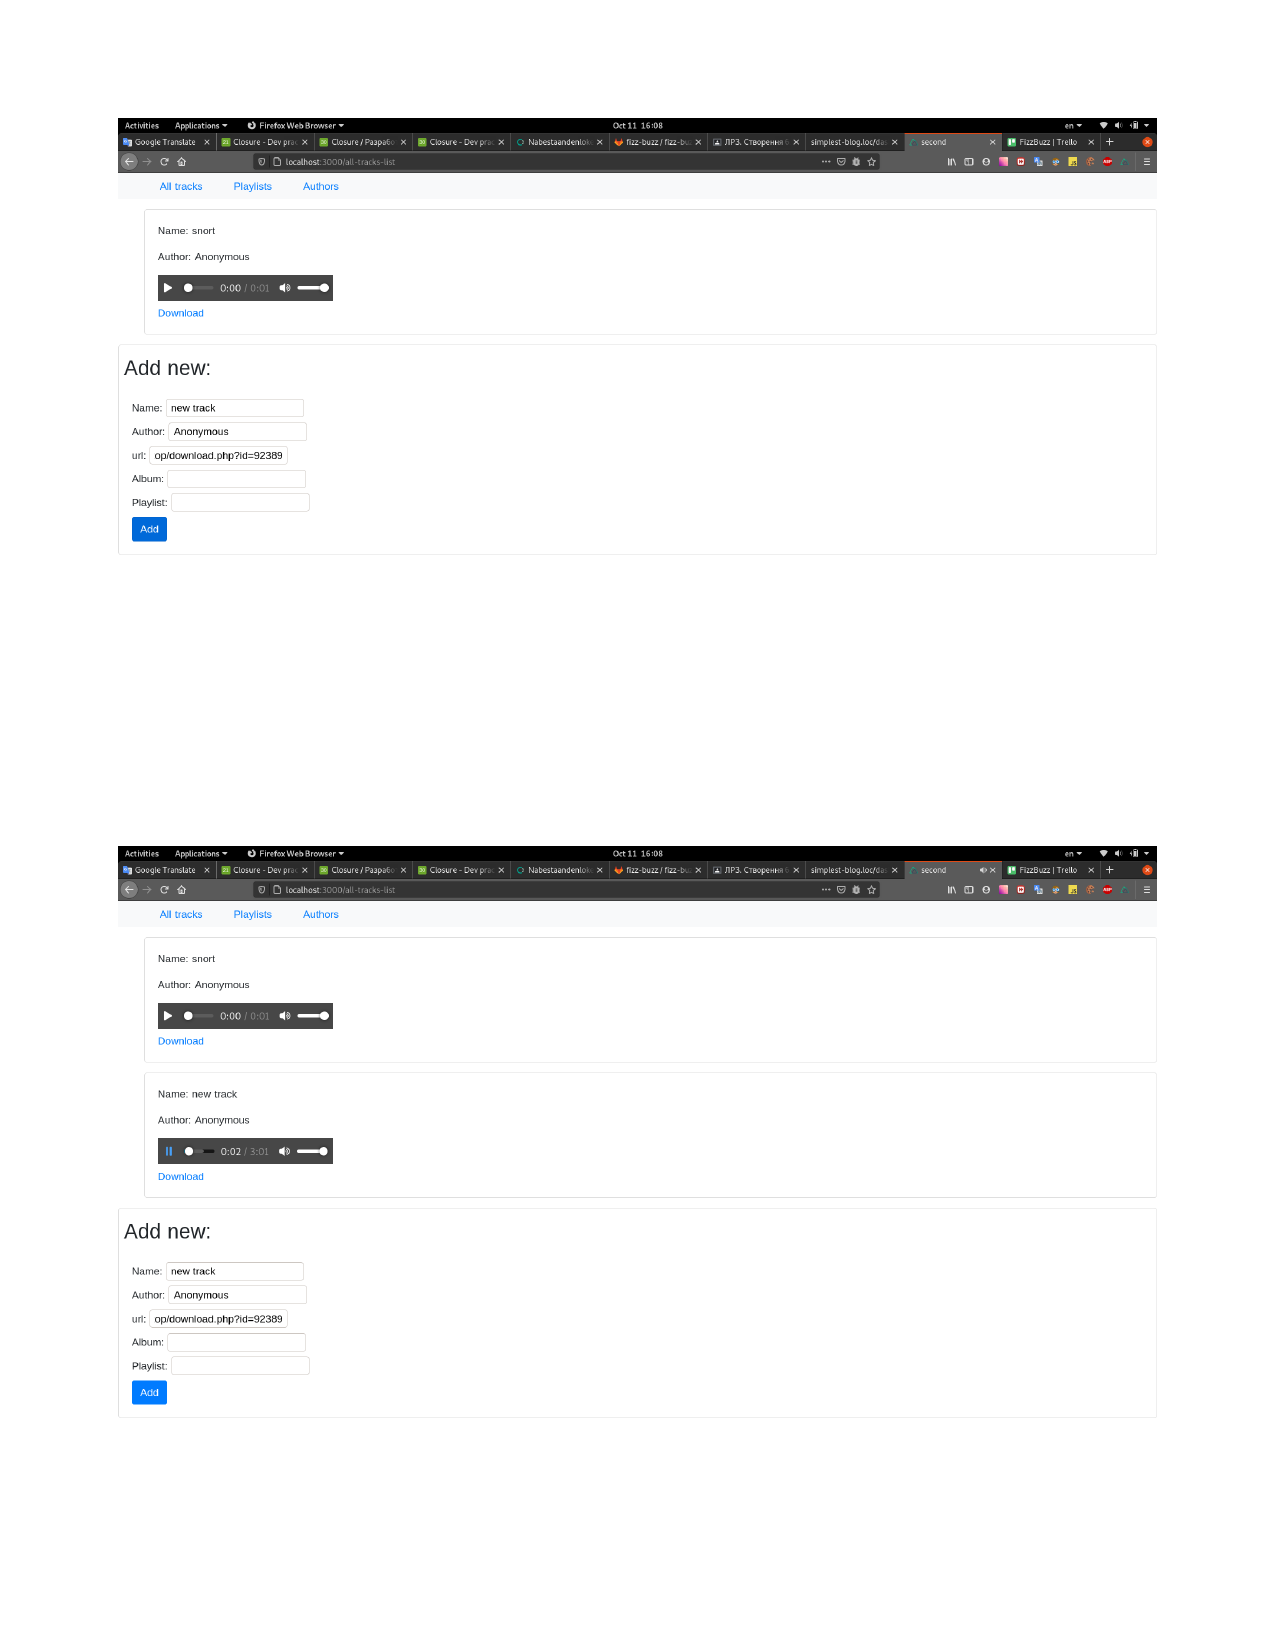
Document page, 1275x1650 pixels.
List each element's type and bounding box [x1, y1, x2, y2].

picture [118, 118, 1157, 703]
picture [118, 846, 1157, 1431]
